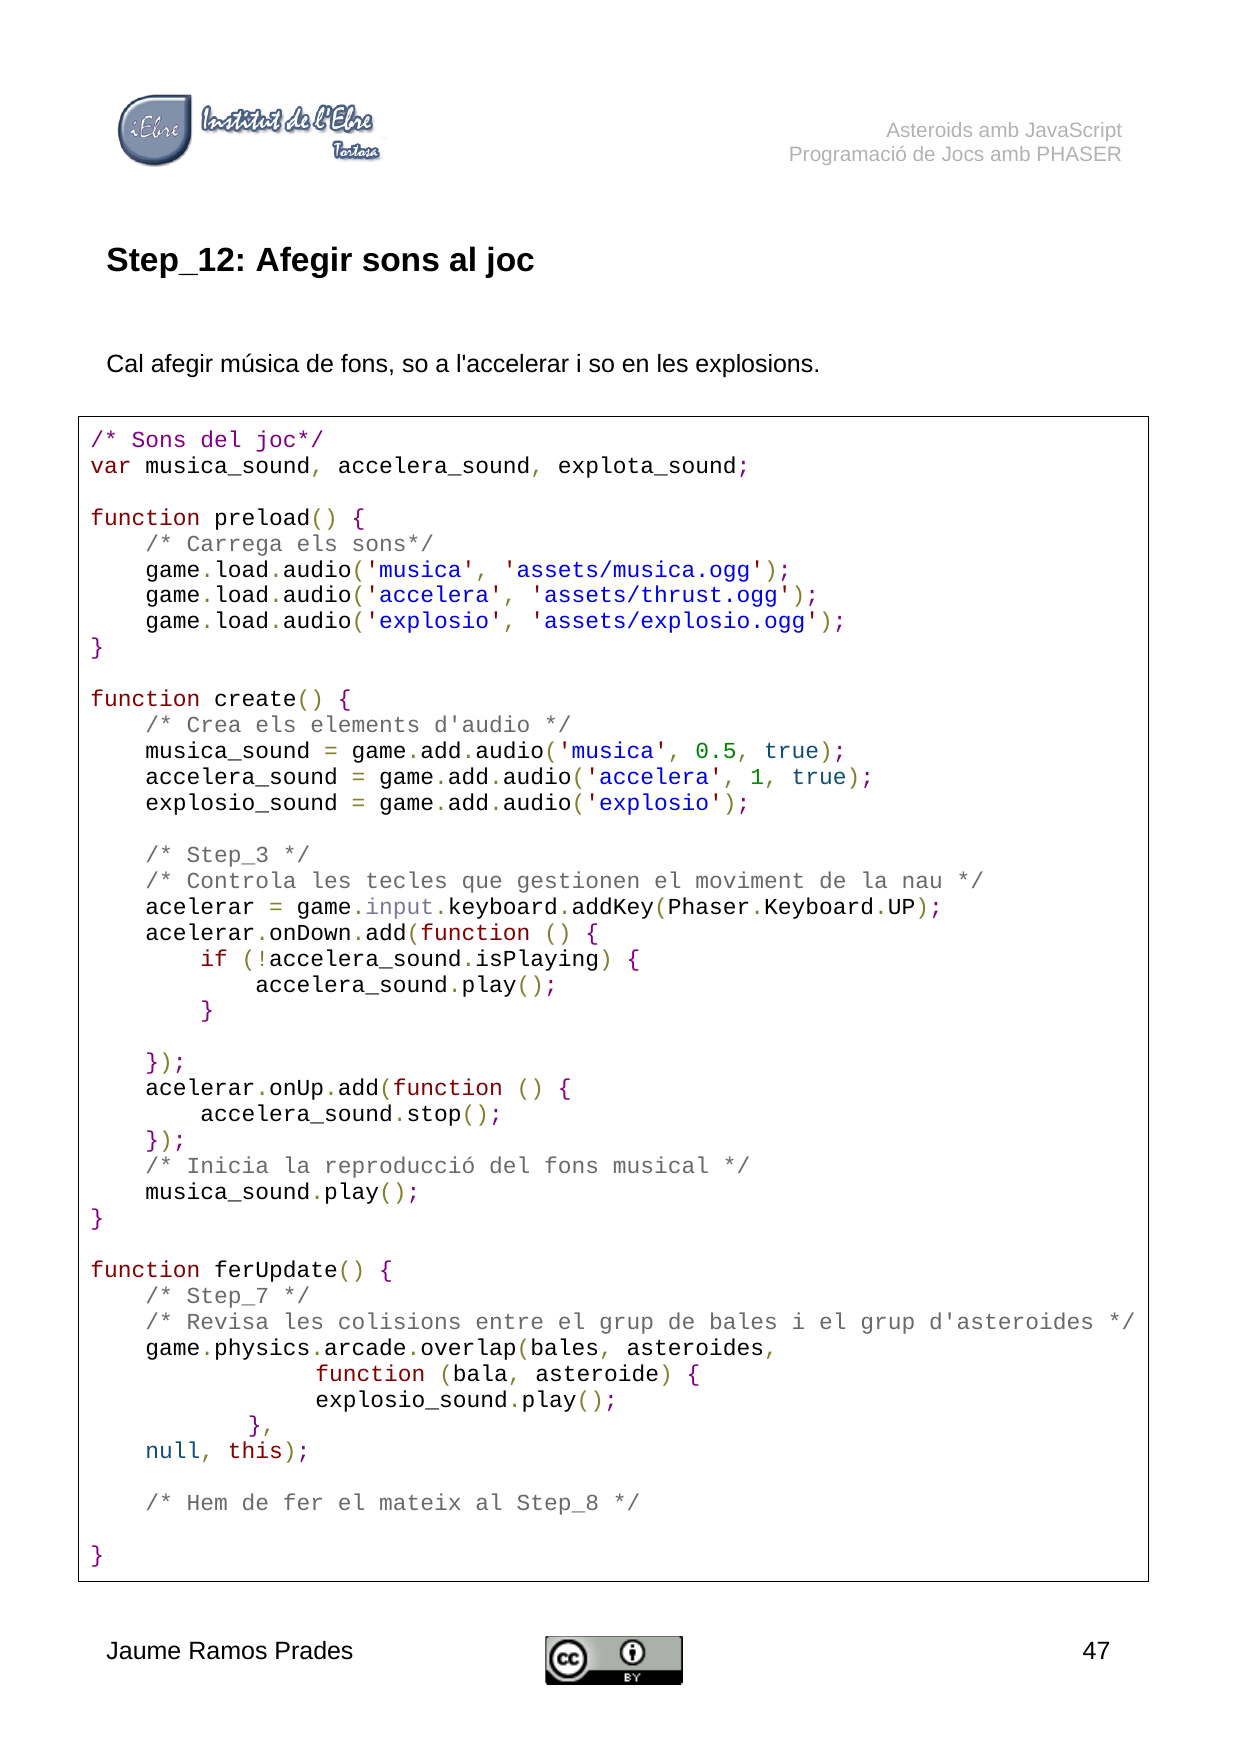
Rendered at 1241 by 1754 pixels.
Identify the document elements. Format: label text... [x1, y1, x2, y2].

subtitle Step_12: Afegir sons al joc [106, 240, 1122, 279]
picture [106, 79, 397, 181]
picture [545, 1636, 683, 1685]
text Cal afegir música de fons, so a l'accelerar i so en les explosions. [106, 349, 1122, 378]
